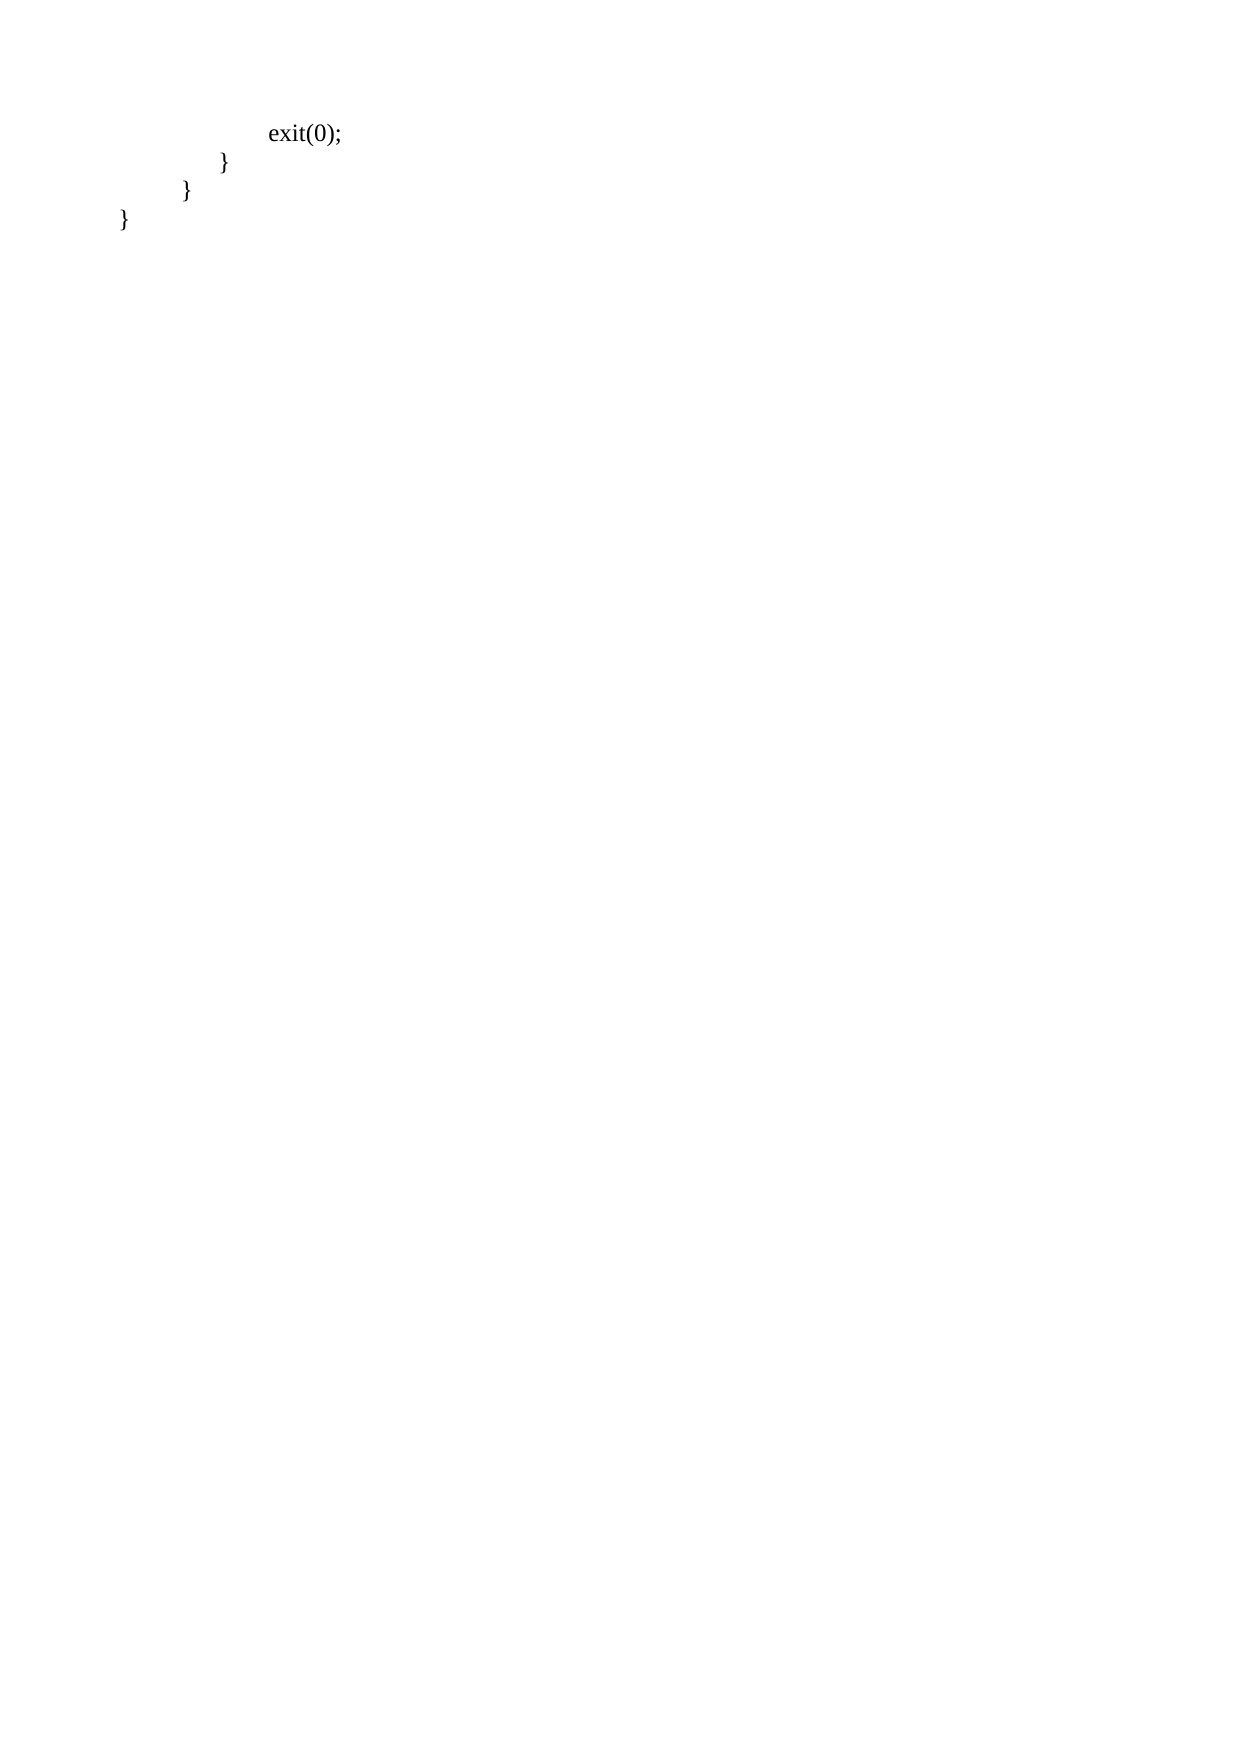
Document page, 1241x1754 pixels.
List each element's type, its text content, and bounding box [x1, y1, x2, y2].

text exit(0); [118, 118, 1122, 147]
text } [118, 176, 1122, 204]
text } [118, 204, 1122, 233]
text } [118, 147, 1122, 176]
